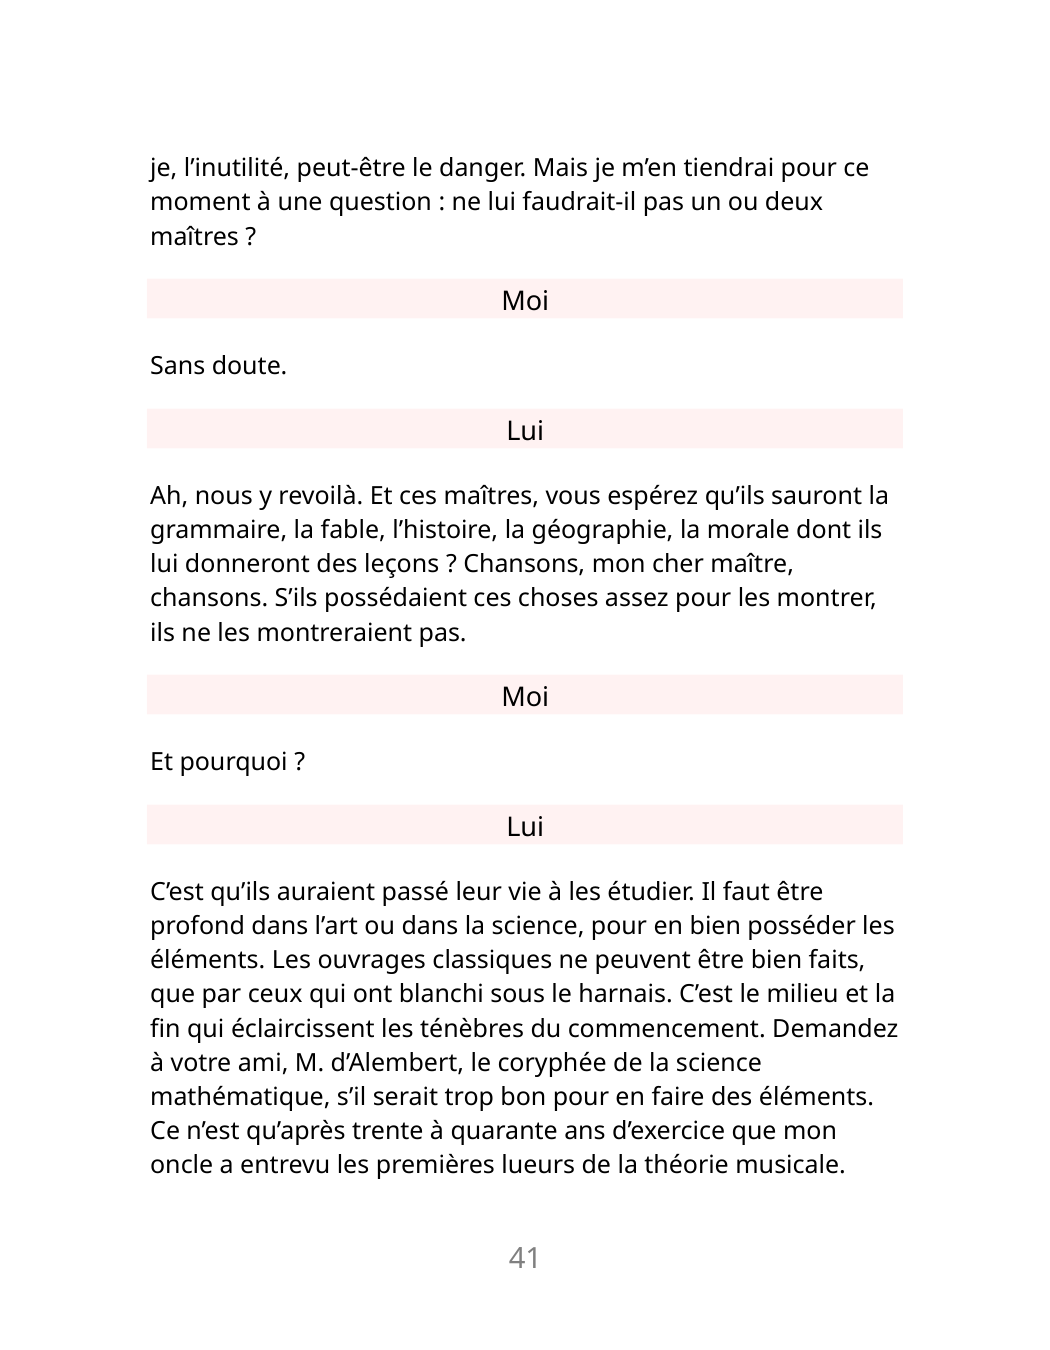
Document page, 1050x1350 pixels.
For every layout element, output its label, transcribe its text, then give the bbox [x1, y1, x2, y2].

text Ah, nous y revoilà. Et ces maîtres, vous espérez qu’ils sauront la grammaire, la fable, l’histoire, la géographie, la morale dont ils lui donneront des leçons ? Chansons, mon cher maître, chansons. S’ils possédaient ces choses assez pour les montrer, ils ne les montreraient pas. [150, 478, 900, 648]
text C’est qu’ils auraient passé leur vie à les étudier. Il faut être profond dans l’art ou dans la science, pour en bien posséder les éléments. Les ouvrages classiques ne peuvent être bien faits, que par ceux qui ont blanchi sous le harnais. C’est le milieu et la fin qui éclaircissent les ténèbres du commencement. Demandez à votre ami, M. d’Alembert, le coryphée de la science mathématique, s’il serait trop bon pour en faire des éléments. Ce n’est qu’après trente à quarante ans d’exercice que mon oncle a entrevu les premières lueurs de la théorie musicale. [150, 874, 900, 1181]
text Lui [147, 409, 903, 448]
text Moi [147, 279, 903, 318]
text Moi [147, 675, 903, 714]
text Et pourquoi ? [150, 744, 900, 778]
text je, l’inutilité, peut-être le danger. Mais je m’en tiendrai pour ce moment à une question : ne lui faudrait-il pas un ou deux maîtres ? [150, 150, 900, 252]
text Sans doute. [150, 348, 900, 382]
text Lui [147, 805, 903, 844]
